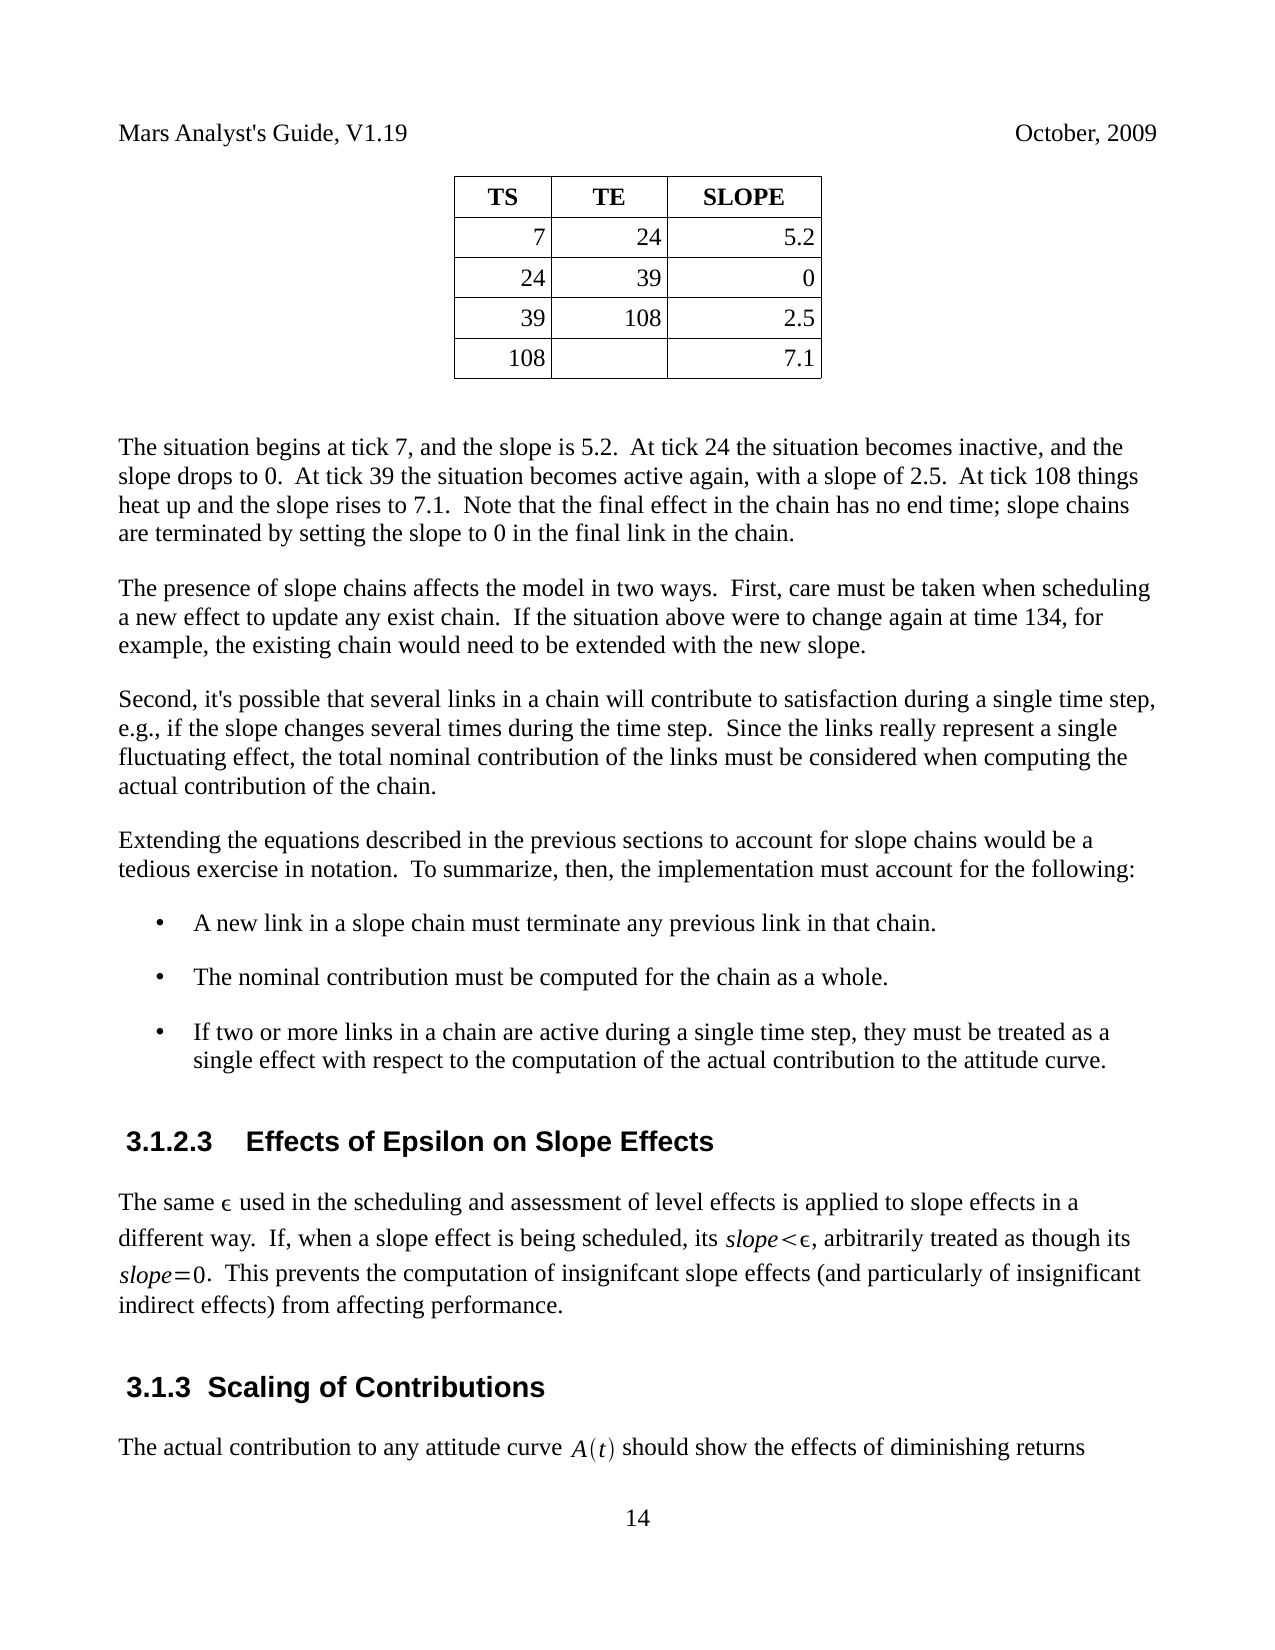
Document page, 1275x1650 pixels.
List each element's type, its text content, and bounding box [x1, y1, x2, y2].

text The situation begins at tick 7, and the slope is 5.2. At tick 24 the situation becomes inactive, and the slope drops to 0. At tick 39 the situation becomes active again, with a slope of 2.5. At tick 108 things heat up and the slope rises to 7.1. Note that the final effect in the chain has no end time; slope chains are terminated by setting the slope to 0 in the final link in the chain. [118, 432, 1157, 547]
table_cell [552, 339, 667, 378]
table_cell 24 [455, 258, 551, 297]
table_cell 39 [552, 258, 667, 297]
text The presence of slope chains affects the model in two ways. First, care must be taken when scheduling a new effect to update any exist chain. If the situation above were to change again at time 134, for example, the existing chain would need to be extended with the new slope. [118, 573, 1157, 659]
list A new link in a slope chain must terminate any previous link in that chain. [156, 908, 1157, 937]
table_header TE [552, 177, 667, 217]
table_cell 39 [455, 298, 551, 338]
subtitle Effects of Epsilon on Slope Effects [118, 1125, 1157, 1158]
table_cell 7 [455, 218, 551, 257]
list The nominal contribution must be computed for the chain as a whole. [156, 962, 1157, 991]
subtitle Scaling of Contributions [118, 1370, 1157, 1404]
text The actual contribution to any attitude curve should show the effects of diminishing returns [118, 1429, 1157, 1464]
table_cell 5.2 [668, 218, 821, 257]
table_cell 24 [552, 218, 667, 257]
table_header SLOPE [668, 177, 821, 217]
text Second, it's possible that several links in a chain will contribute to satisfaction during a single time step, e.g., if the slope changes several times during the time step. Since the links really represent a single fluctuating effect, the total nominal contribution of the links must be considered when computing the actual contribution of the chain. [118, 684, 1157, 799]
list If two or more links in a chain are active during a single time step, they must be treated as a single effect with respect to the computation of the actual contribution to the attitude curve. [156, 1017, 1157, 1074]
table_cell 7.1 [668, 339, 821, 378]
text The same used in the scheduling and assessment of level effects is applied to slope effects in a different way. If, when a slope effect is being scheduled, its , arbitrarily treated as though its . This prevents the computation of insignifcant slope effects (and particularly of insignificant indirect effects) from affecting performance. [118, 1183, 1157, 1319]
table_cell 0 [668, 258, 821, 297]
table_cell 108 [552, 298, 667, 338]
table_header TS [455, 177, 551, 217]
text Extending the equations described in the previous sections to account for slope chains would be a tedious exercise in notation. To summarize, then, the implementation must account for the following: [118, 825, 1157, 883]
table_cell 108 [455, 339, 551, 378]
table_cell 2.5 [668, 298, 821, 338]
